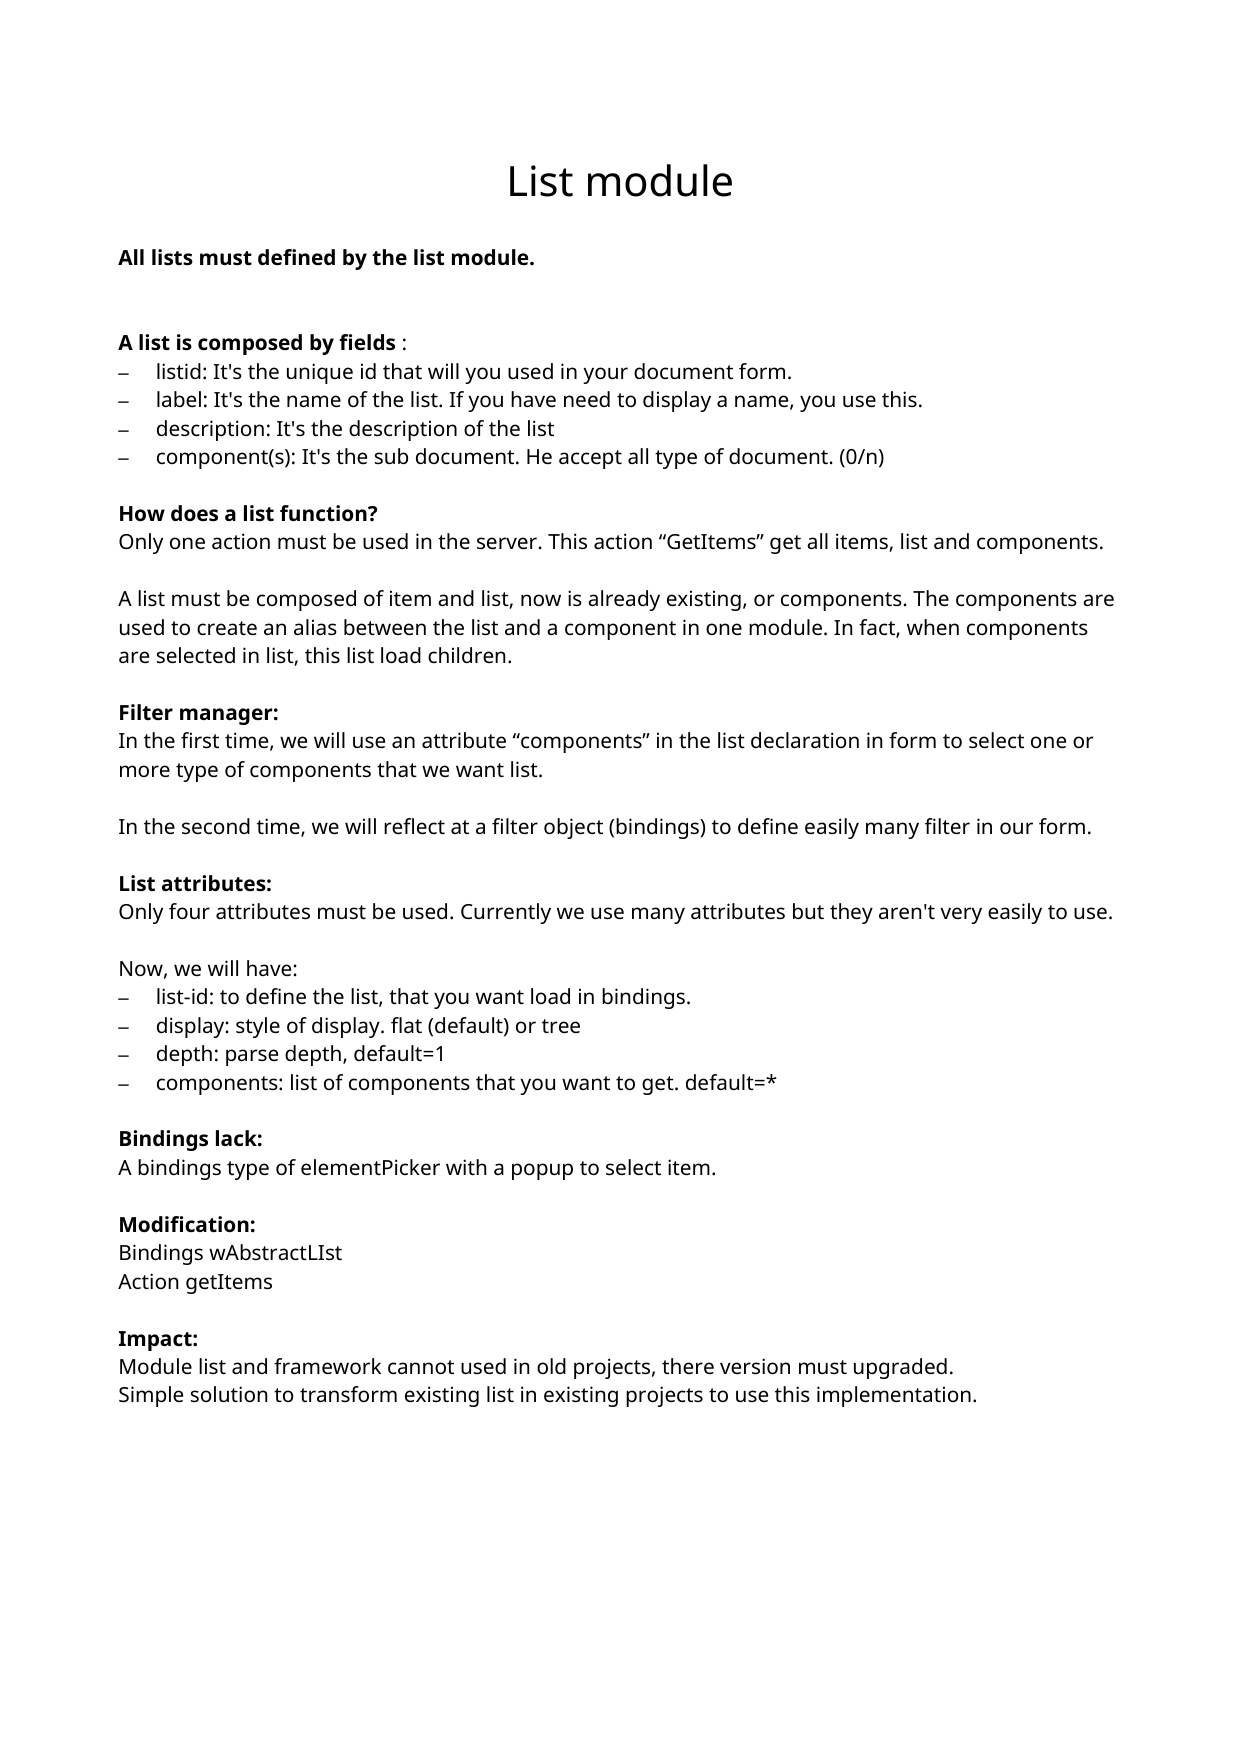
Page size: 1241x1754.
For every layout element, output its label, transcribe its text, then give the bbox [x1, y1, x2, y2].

text Module list and framework cannot used in old projects, there version must upgraded. [118, 1352, 1122, 1381]
list listid: It's the unique id that will you used in your document form. [118, 357, 1122, 385]
text Impact: [118, 1324, 1122, 1352]
text List module [118, 152, 1122, 209]
text List attributes: [118, 869, 1122, 897]
list display: style of display. flat (default) or tree [118, 1011, 1122, 1039]
text Bindings lack: [118, 1124, 1122, 1153]
text A list must be composed of item and list, now is already existing, or components. The components are used to create an alias between the list and a component in one module. In fact, when components are selected in list, this list load children. [118, 584, 1122, 669]
list description: It's the description of the list [118, 414, 1122, 442]
text A list is composed by fields : [118, 328, 1122, 357]
text How does a list function? [118, 499, 1122, 527]
text Simple solution to transform existing list in existing projects to use this implementation. [118, 1381, 1122, 1409]
list depth: parse depth, default=1 [118, 1039, 1122, 1068]
text In the second time, we will reflect at a filter object (bindings) to define easily many filter in our form. [118, 812, 1122, 840]
text All lists must defined by the list module. [118, 243, 1122, 271]
list components: list of components that you want to get. default=* [118, 1068, 1122, 1096]
list label: It's the name of the list. If you have need to display a name, you use this. [118, 385, 1122, 414]
text In the first time, we will use an attribute “components” in the list declaration in form to select one or more type of components that we want list. [118, 726, 1122, 783]
text Filter manager: [118, 698, 1122, 726]
list list-id: to define the list, that you want load in bindings. [118, 982, 1122, 1011]
text Modification: [118, 1210, 1122, 1238]
text Now, we will have: [118, 954, 1122, 982]
text Only four attributes must be used. Currently we use many attributes but they aren't very easily to use. [118, 897, 1122, 926]
text Only one action must be used in the server. This action “GetItems” get all items, list and components. [118, 527, 1122, 556]
text Bindings wAbstractLIst [118, 1238, 1122, 1267]
text Action getItems [118, 1267, 1122, 1295]
list component(s): It's the sub document. He accept all type of document. (0/n) [118, 442, 1122, 471]
text A bindings type of elementPicker with a popup to select item. [118, 1153, 1122, 1181]
